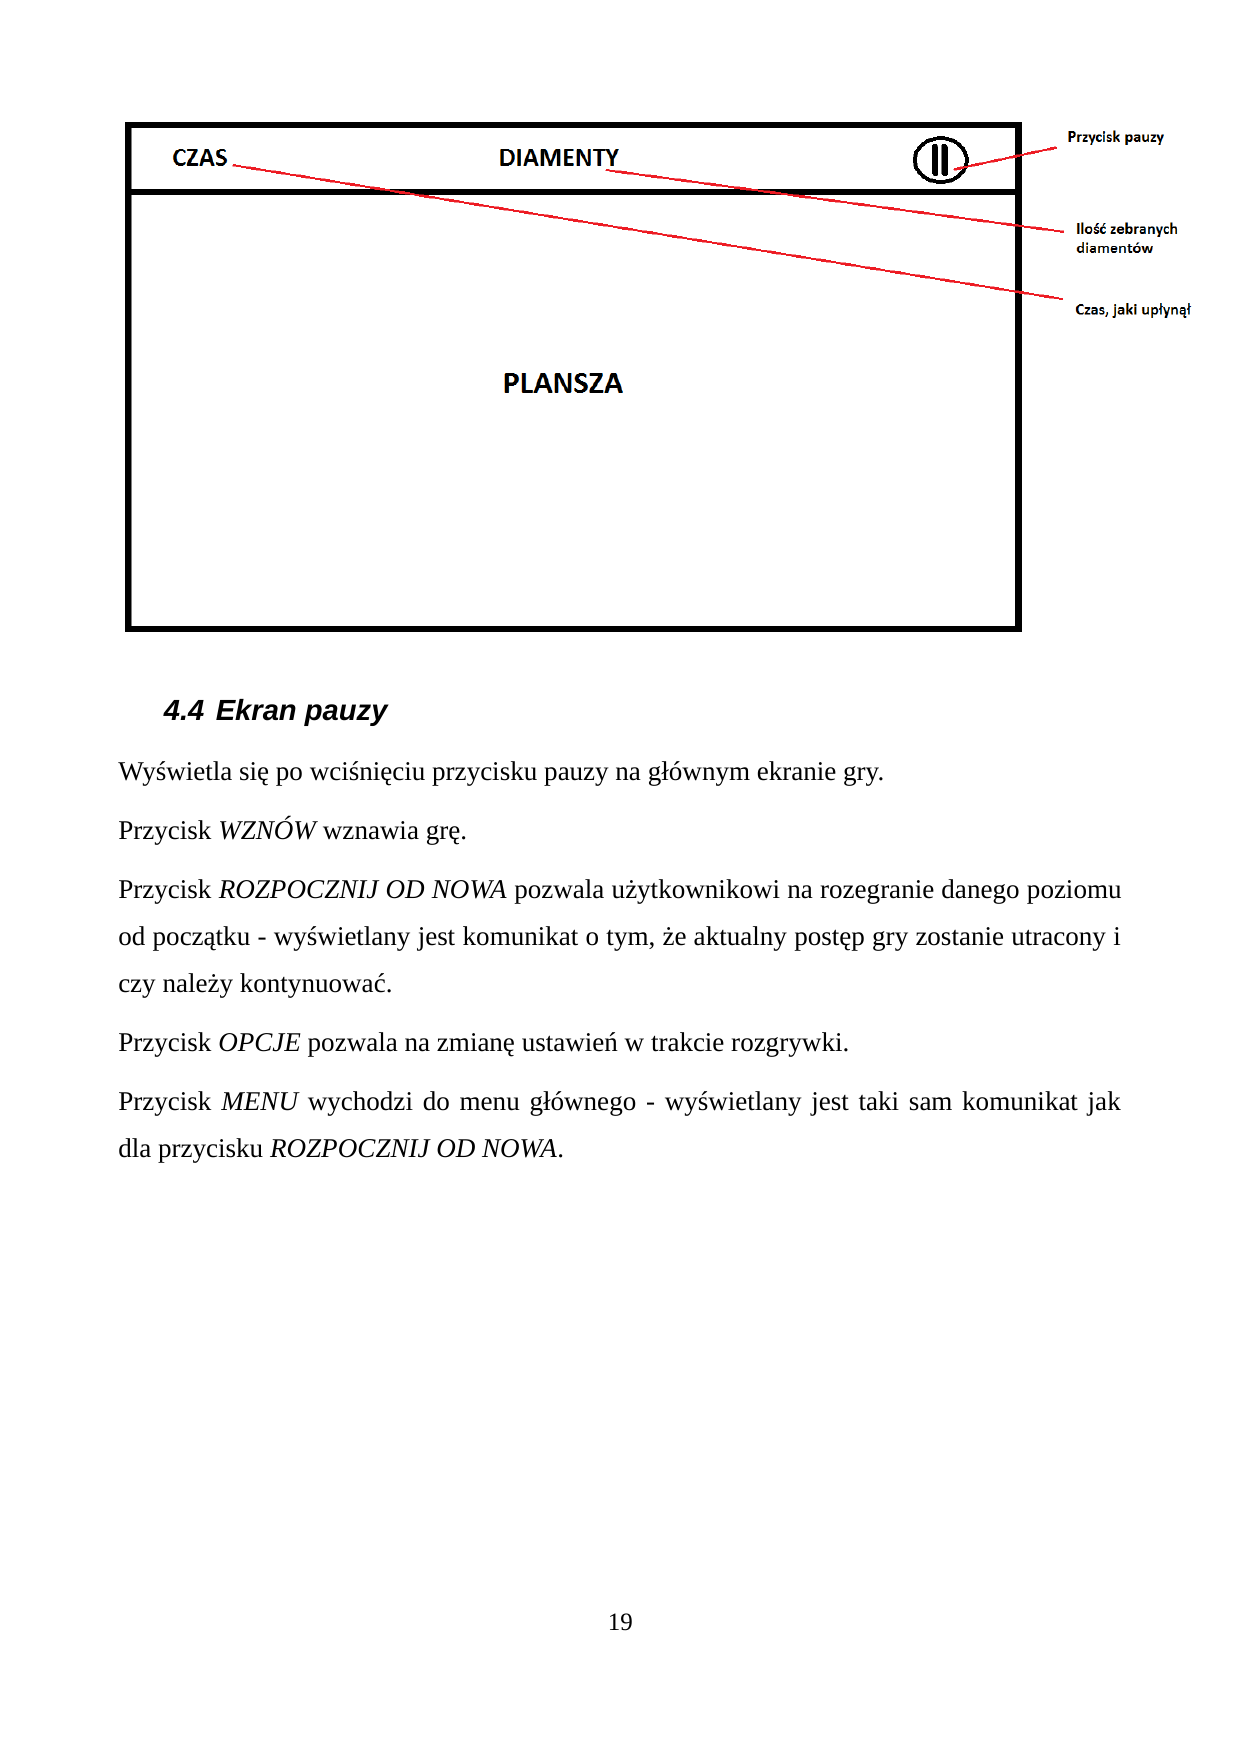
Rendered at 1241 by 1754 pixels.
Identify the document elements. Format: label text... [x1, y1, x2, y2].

text Przycisk ROZPOCZNIJ OD NOWA pozwala użytkownikowi na rozegranie danego poziomu od początku - wyświetlany jest komunikat o tym, że aktualny postęp gry zostanie utracony i czy należy kontynuować. [118, 874, 1122, 998]
subtitle Ekran pauzy [156, 692, 1122, 726]
text Przycisk OPCJE pozwala na zmianę ustawień w trakcie rozgrywki. [118, 1026, 1122, 1057]
text Wyświetla się po wciśnięciu przycisku pauzy na głównym ekranie gry. [118, 755, 1122, 786]
picture [119, 119, 1197, 638]
text Przycisk MENU wychodzi do menu głównego - wyświetlany jest taki sam komunikat jak dla przycisku ROZPOCZNIJ OD NOWA. [118, 1085, 1122, 1163]
text Przycisk WZNÓW wznawia grę. [118, 814, 1122, 846]
